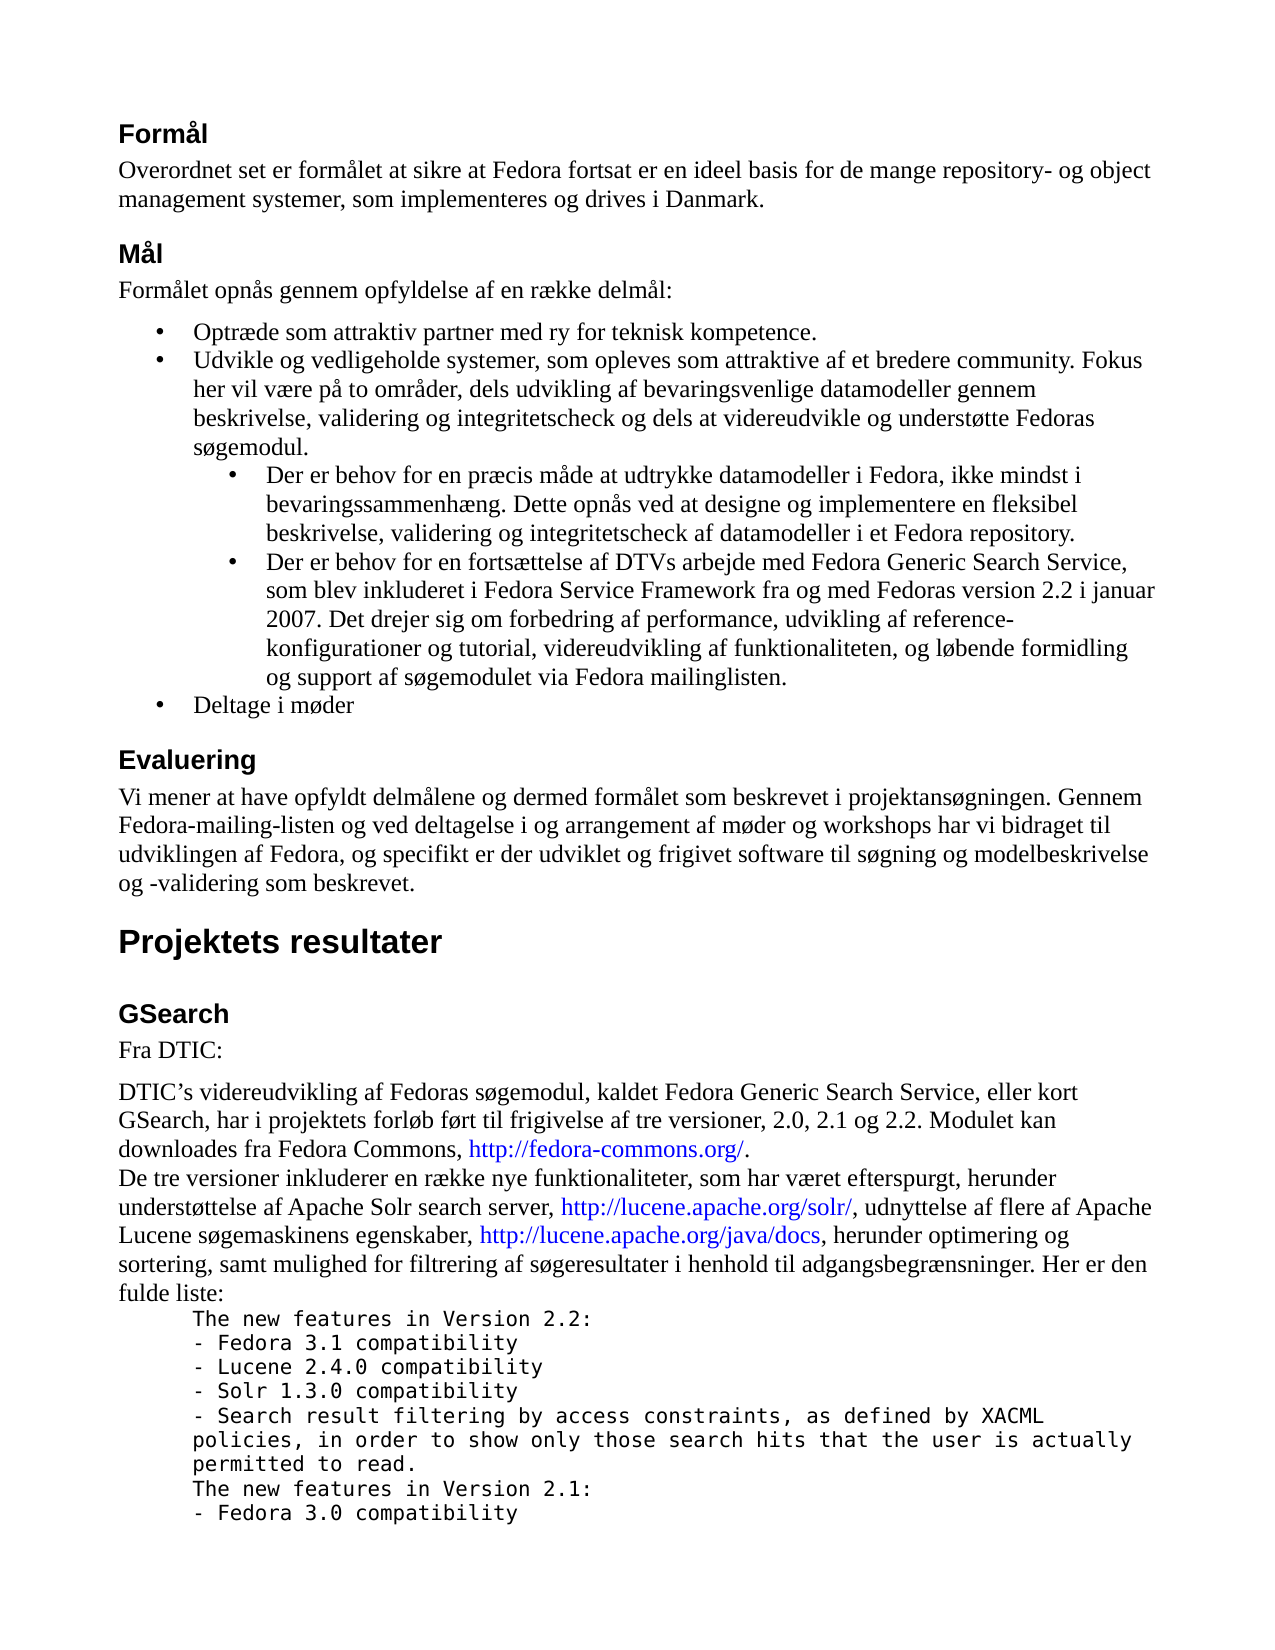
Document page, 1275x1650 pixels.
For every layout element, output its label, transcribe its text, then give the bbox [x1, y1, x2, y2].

text Vi mener at have opfyldt delmålene og dermed formålet som beskrevet i projektansøgningen. Gennem Fedora-mailing-listen og ved deltagelse i og arrangement af møder og workshops har vi bidraget til udviklingen af Fedora, og specifikt er der udviklet og frigivet software til søgning og modelbeskrivelse og -validering som beskrevet. [118, 782, 1157, 897]
subtitle GSearch [118, 998, 1157, 1029]
text De tre versioner inkluderer en række nye funktionaliteter, som har været efterspurgt, herunder understøttelse af Apache Solr search server, http://lucene.apache.org/solr/, udnyttelse af flere af Apache Lucene søgemaskinens egenskaber, http://lucene.apache.org/java/docs, herunder optimering og sortering, samt mulighed for filtrering af søgeresultater i henhold til adgangsbegrænsninger. Her er den fulde liste: [118, 1163, 1157, 1307]
text Formålet opnås gennem opfyldelse af en række delmål: [118, 276, 1157, 304]
subtitle Formål [118, 118, 1157, 149]
text - Fedora 3.0 compatibility [192, 1501, 1157, 1525]
text Fra DTIC: [118, 1036, 1157, 1064]
text DTIC’s videreudvikling af Fedoras søgemodul, kaldet Fedora Generic Search Service, eller kort GSearch, har i projektets forløb ført til frigivelse af tre versioner, 2.0, 2.1 og 2.2. Modulet kan downloades fra Fedora Commons, http://fedora-commons.org/. [118, 1077, 1157, 1163]
subtitle Projektets resultater [118, 922, 1157, 961]
text - Search result filtering by access constraints, as defined by XACML policies, in order to show only those search hits that the user is actually permitted to read. [192, 1404, 1157, 1477]
text - Solr 1.3.0 compatibility [192, 1379, 1157, 1404]
text The new features in Version 2.2: [192, 1307, 1157, 1331]
list Optræde som attraktiv partner med ry for teknisk kompetence. [156, 317, 1157, 346]
text - Lucene 2.4.0 compatibility [192, 1355, 1157, 1379]
subtitle Mål [118, 238, 1157, 269]
text The new features in Version 2.1: [192, 1477, 1157, 1501]
list Deltage i møder [156, 691, 1157, 719]
subtitle Evaluering [118, 744, 1157, 776]
text - Fedora 3.1 compatibility [192, 1331, 1157, 1355]
list Der er behov for en fortsættelse af DTVs arbejde med Fedora Generic Search Service, som blev inkluderet i Fedora Service Framework fra og med Fedoras version 2.2 i januar 2007. Det drejer sig om forbedring af performance, udvikling af reference-konfigurationer og tutorial, videreudvikling af funktionaliteten, og løbende formidling og support af søgemodulet via Fedora mailinglisten. [228, 547, 1157, 691]
text Overordnet set er formålet at sikre at Fedora fortsat er en ideel basis for de mange repository- og object management systemer, som implementeres og drives i Danmark. [118, 156, 1157, 213]
list Udvikle og vedligeholde systemer, som opleves som attraktive af et bredere community. Fokus her vil være på to områder, dels udvikling af bevaringsvenlige datamodeller gennem beskrivelse, validering og integritetscheck og dels at videreudvikle og understøtte Fedoras søgemodul. [156, 346, 1157, 461]
list Der er behov for en præcis måde at udtrykke datamodeller i Fedora, ikke mindst i bevaringssammenhæng. Dette opnås ved at designe og implementere en fleksibel beskrivelse, validering og integritetscheck af datamodeller i et Fedora repository. [228, 461, 1157, 547]
